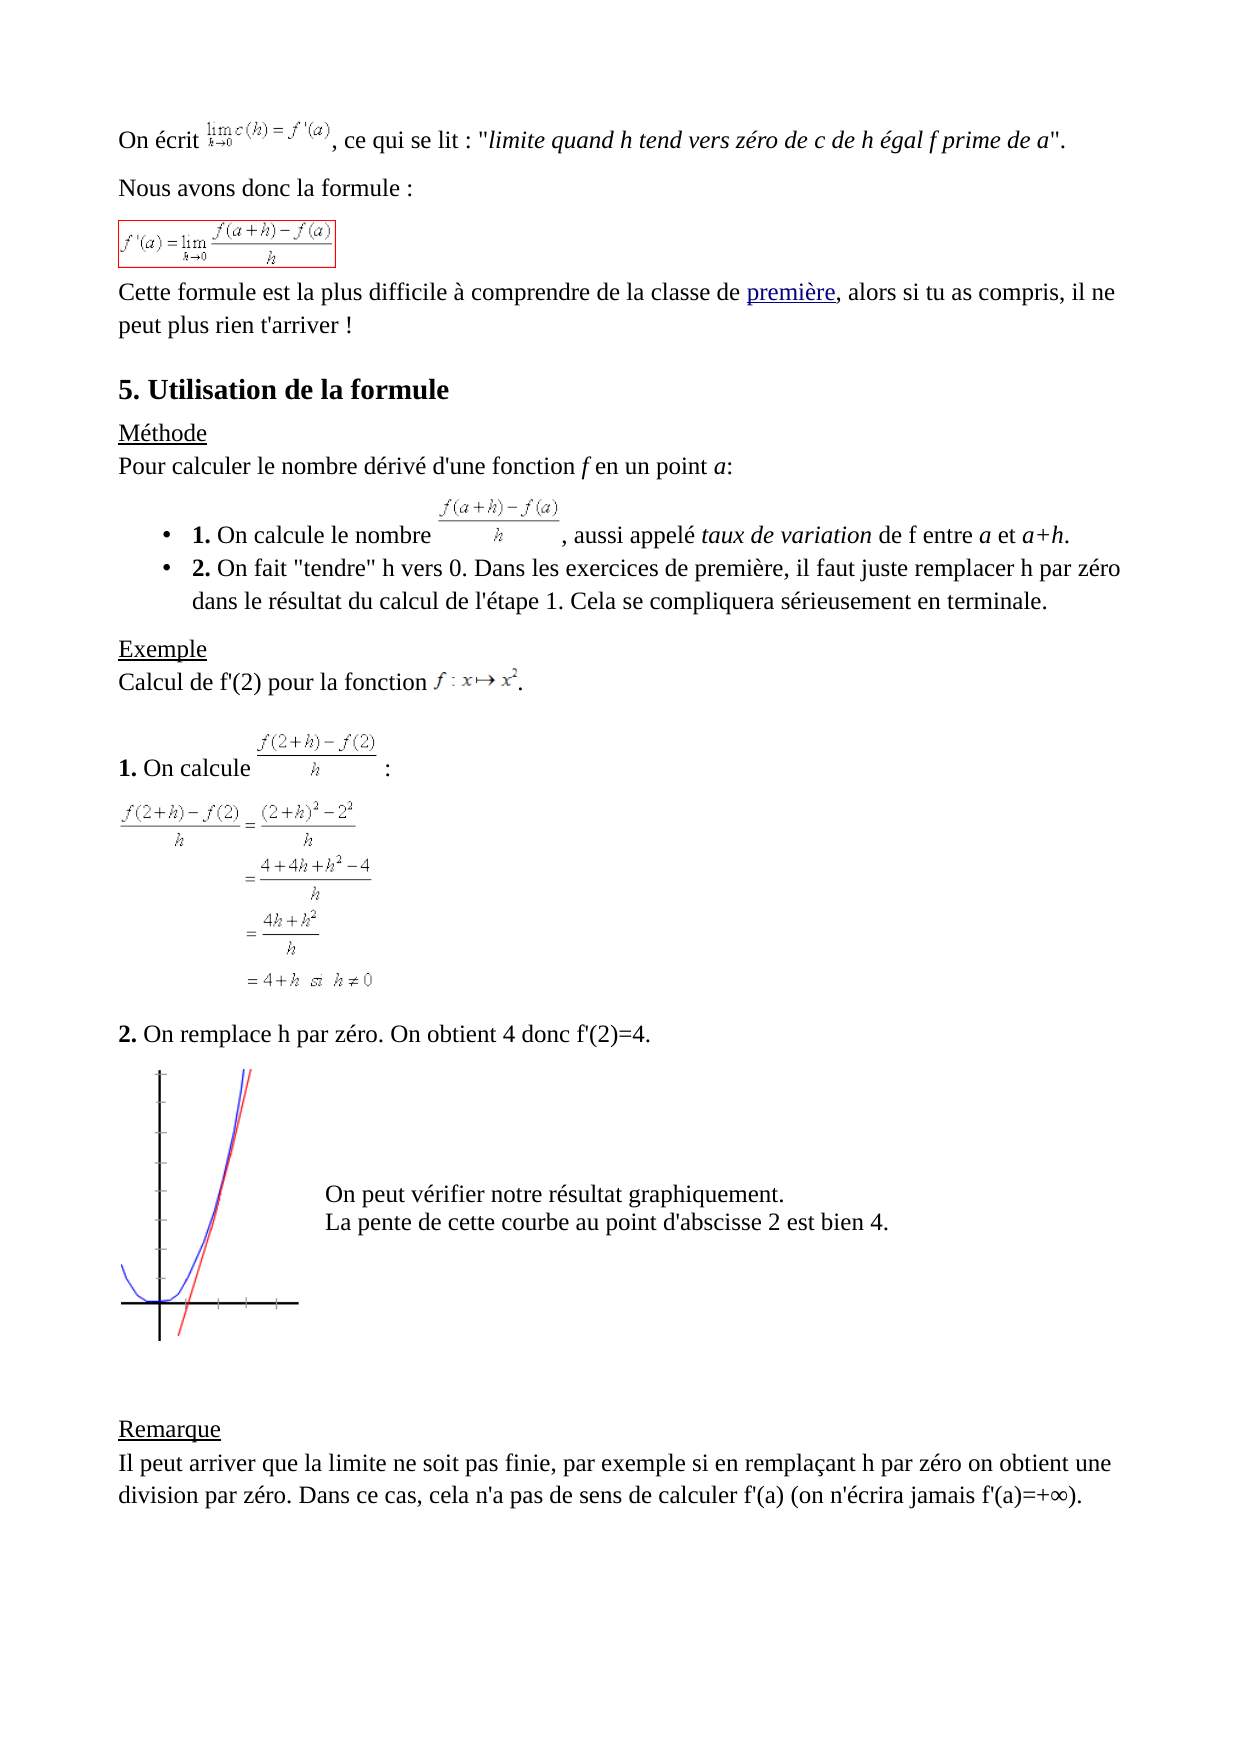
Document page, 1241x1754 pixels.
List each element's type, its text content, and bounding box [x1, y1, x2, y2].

picture [437, 498, 561, 544]
table_header [118, 1066, 311, 1348]
text 2. On remplace h par zéro. On obtient 4 donc f'(2)=4. [118, 1019, 1122, 1047]
text Cette formule est la plus difficile à comprendre de la classe de première, alors si tu as compris, il ne peut plus rien t'arriver ! [118, 220, 1122, 339]
picture [433, 667, 518, 691]
picture [121, 1069, 299, 1341]
picture [118, 801, 379, 995]
table_header [311, 1066, 322, 1348]
text Méthode Pour calculer le nombre dérivé d'une fonction f en un point a: [118, 418, 1122, 480]
picture [205, 118, 332, 149]
picture [118, 220, 336, 268]
text Exemple Calcul de f'(2) pour la fonction . 1. On calcule : [118, 634, 1122, 782]
text Nous avons donc la formule : [118, 173, 1122, 201]
text On écrit , ce qui se lit : "limite quand h tend vers zéro de c de h égal f prime de a". [118, 118, 1122, 154]
text Remarque Il peut arriver que la limite ne soit pas finie, par exemple si en remplaçant h par zéro on obtient une division par zéro. Dans ce cas, cela n'a pas de sens de calculer f'(a) (on n'écrira jamais f'(a)=+∞). [118, 1348, 1122, 1509]
list 1. On calcule le nombre , aussi appelé taux de variation de f entre a et a+h. [162, 499, 1122, 549]
table_header On peut vérifier notre résultat graphiquement. La pente de cette courbe au point d'abscisse 2 est bien 4. [322, 1066, 907, 1348]
list 2. On fait "tendre" h vers 0. Dans les exercices de première, il faut juste remplacer h par zéro dans le résultat du calcul de l'étape 1. Cela se compliquera sérieusement en terminale. [162, 553, 1122, 615]
picture [257, 733, 378, 777]
subtitle 5. Utilisation de la formule [118, 372, 1122, 406]
